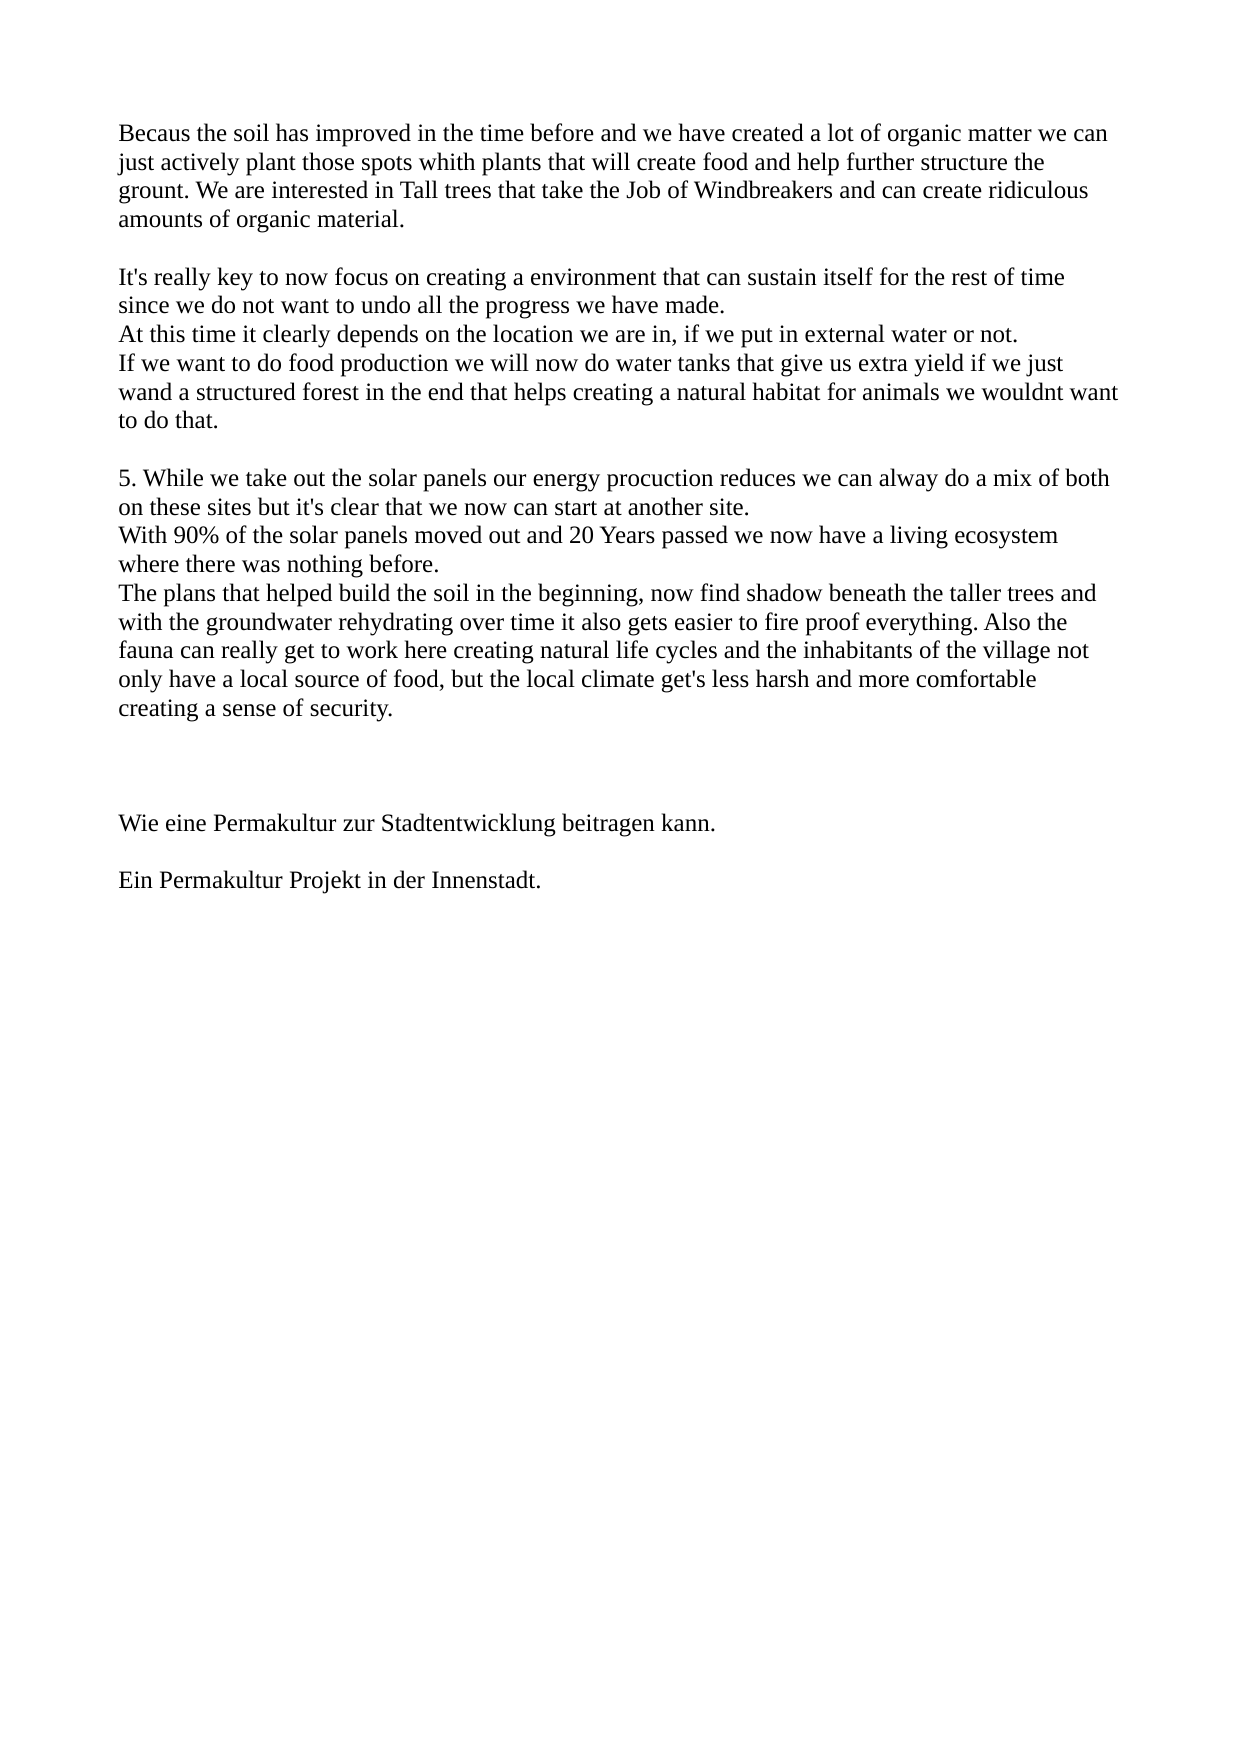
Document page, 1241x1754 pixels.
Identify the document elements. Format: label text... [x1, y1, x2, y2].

text If we want to do food production we will now do water tanks that give us extra yield if we just wand a structured forest in the end that helps creating a natural habitat for animals we wouldnt want to do that. [118, 348, 1122, 434]
text At this time it clearly depends on the location we are in, if we put in external water or not. [118, 319, 1122, 348]
text Becaus the soil has improved in the time before and we have created a lot of organic matter we can just actively plant those spots whith plants that will create food and help further structure the grount. We are interested in Tall trees that take the Job of Windbreakers and can create ridiculous amounts of organic material. [118, 118, 1122, 233]
text It's really key to now focus on creating a environment that can sustain itself for the rest of time since we do not want to undo all the progress we have made. [118, 262, 1122, 319]
text The plans that helped build the soil in the beginning, now find shadow beneath the taller trees and with the groundwater rehydrating over time it also gets easier to fire proof everything. Also the fauna can really get to work here creating natural life cycles and the inhabitants of the village not only have a local source of food, but the local climate get's less harsh and more comfortable creating a sense of security. [118, 578, 1122, 722]
text Wie eine Permakultur zur Stadtentwicklung beitragen kann. [118, 808, 1122, 837]
text 5. While we take out the solar panels our energy procuction reduces we can alway do a mix of both on these sites but it's clear that we now can start at another site. [118, 463, 1122, 521]
text With 90% of the solar panels moved out and 20 Years passed we now have a living ecosystem where there was nothing before. [118, 521, 1122, 578]
text Ein Permakultur Projekt in der Innenstadt. [118, 866, 1122, 894]
